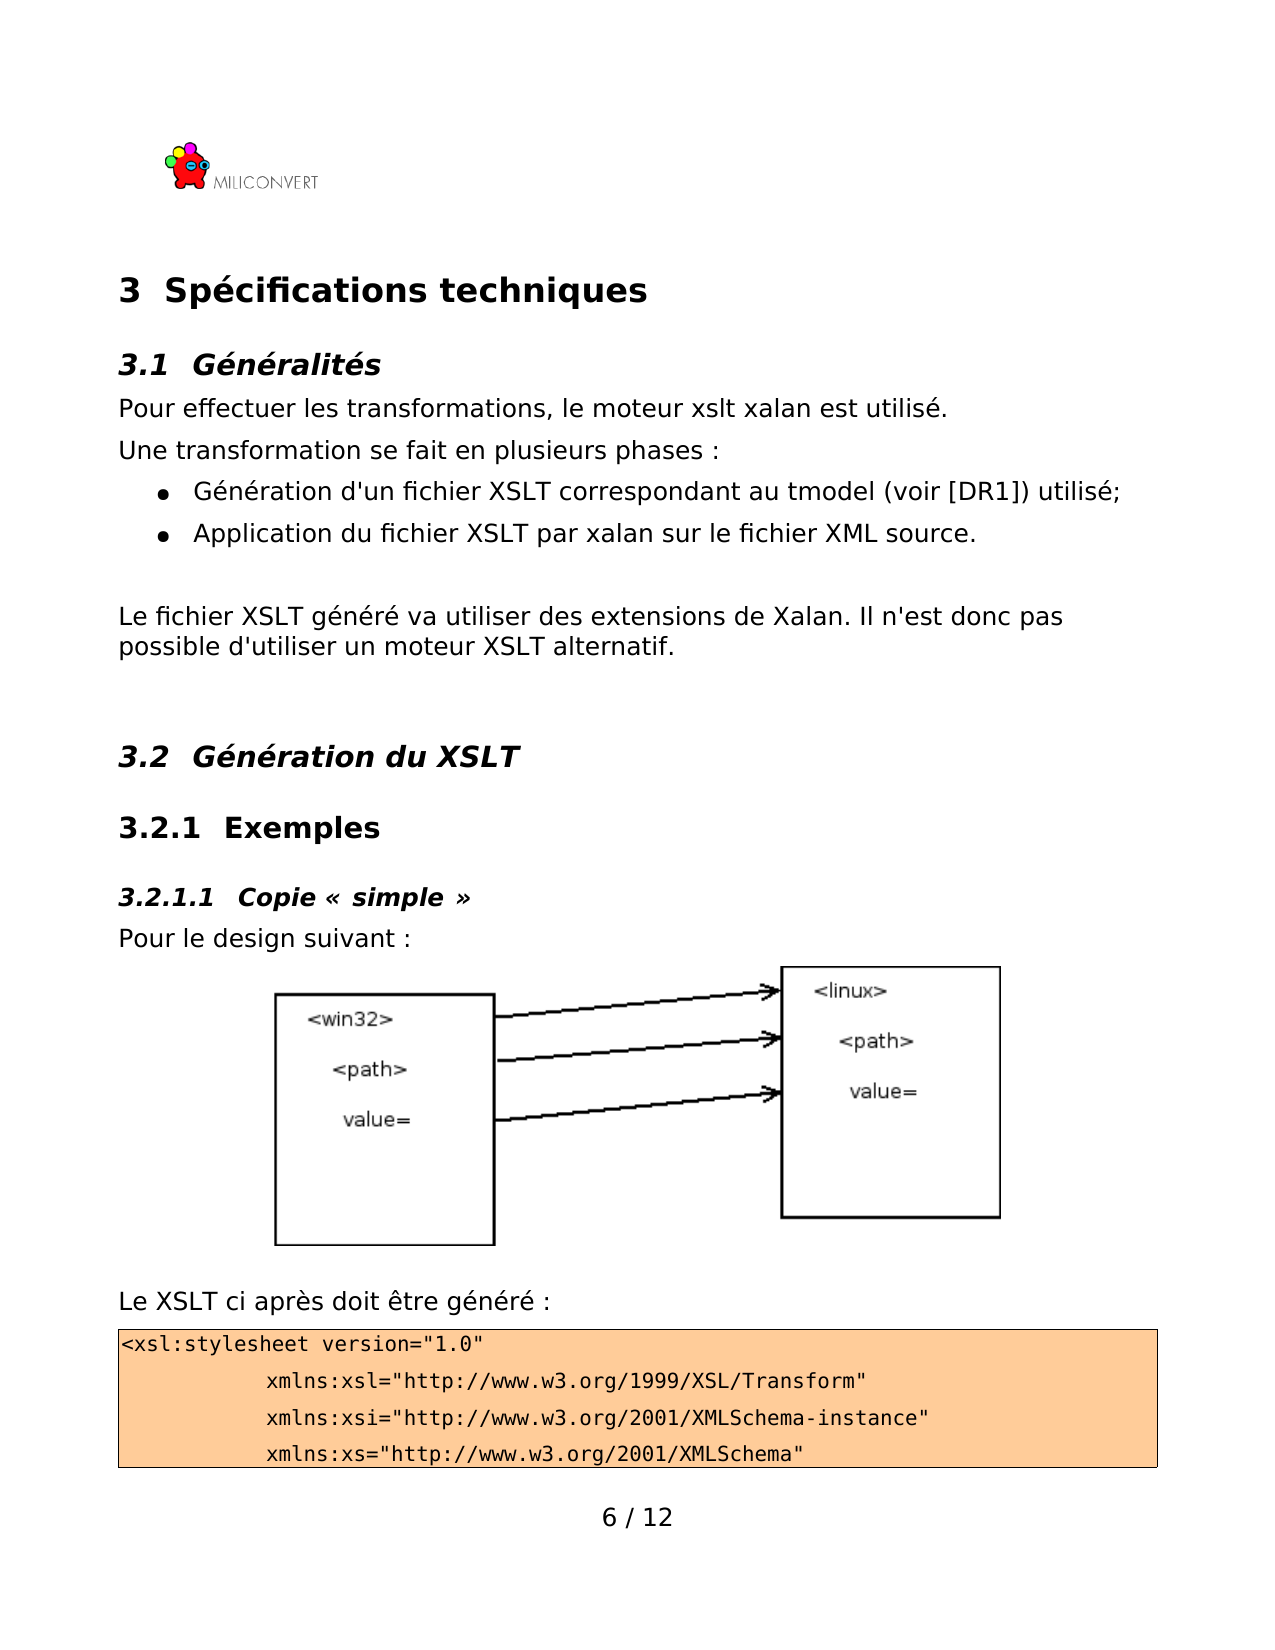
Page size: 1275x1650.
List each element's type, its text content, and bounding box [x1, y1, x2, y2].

list Application du fichier XSLT par xalan sur le fichier XML source. [156, 519, 1157, 548]
text Le XSLT ci après doit être généré : [118, 1287, 1157, 1317]
text Pour effectuer les transformations, le moteur xslt xalan est utilisé. [118, 394, 1157, 423]
subtitle Génération du XSLT [118, 740, 1157, 774]
picture [143, 118, 348, 220]
text Pour le design suivant : [118, 924, 1157, 953]
text xmlns:xs="http://www.w3.org/2001/XMLSchema" [119, 1439, 1157, 1467]
text xmlns:xsl="http://www.w3.org/1999/XSL/Transform" [119, 1366, 1157, 1393]
picture [274, 966, 1001, 1246]
subtitle Copie « simple » [118, 883, 1157, 912]
subtitle Spécifications techniques [118, 271, 1157, 310]
subtitle Généralités [118, 348, 1157, 382]
text xmlns:xsi="http://www.w3.org/2001/XMLSchema-instance" [119, 1403, 1157, 1430]
subtitle Exemples [118, 812, 1157, 846]
text Une transformation se fait en plusieurs phases : [118, 436, 1157, 465]
text Le fichier XSLT généré va utiliser des extensions de Xalan. Il n'est donc pas possible d'utiliser un moteur XSLT alternatif. [118, 603, 1157, 661]
list Génération d'un fichier XSLT correspondant au tmodel (voir [DR1]) utilisé; [156, 478, 1157, 507]
text <xsl:stylesheet version="1.0" [119, 1330, 1157, 1356]
